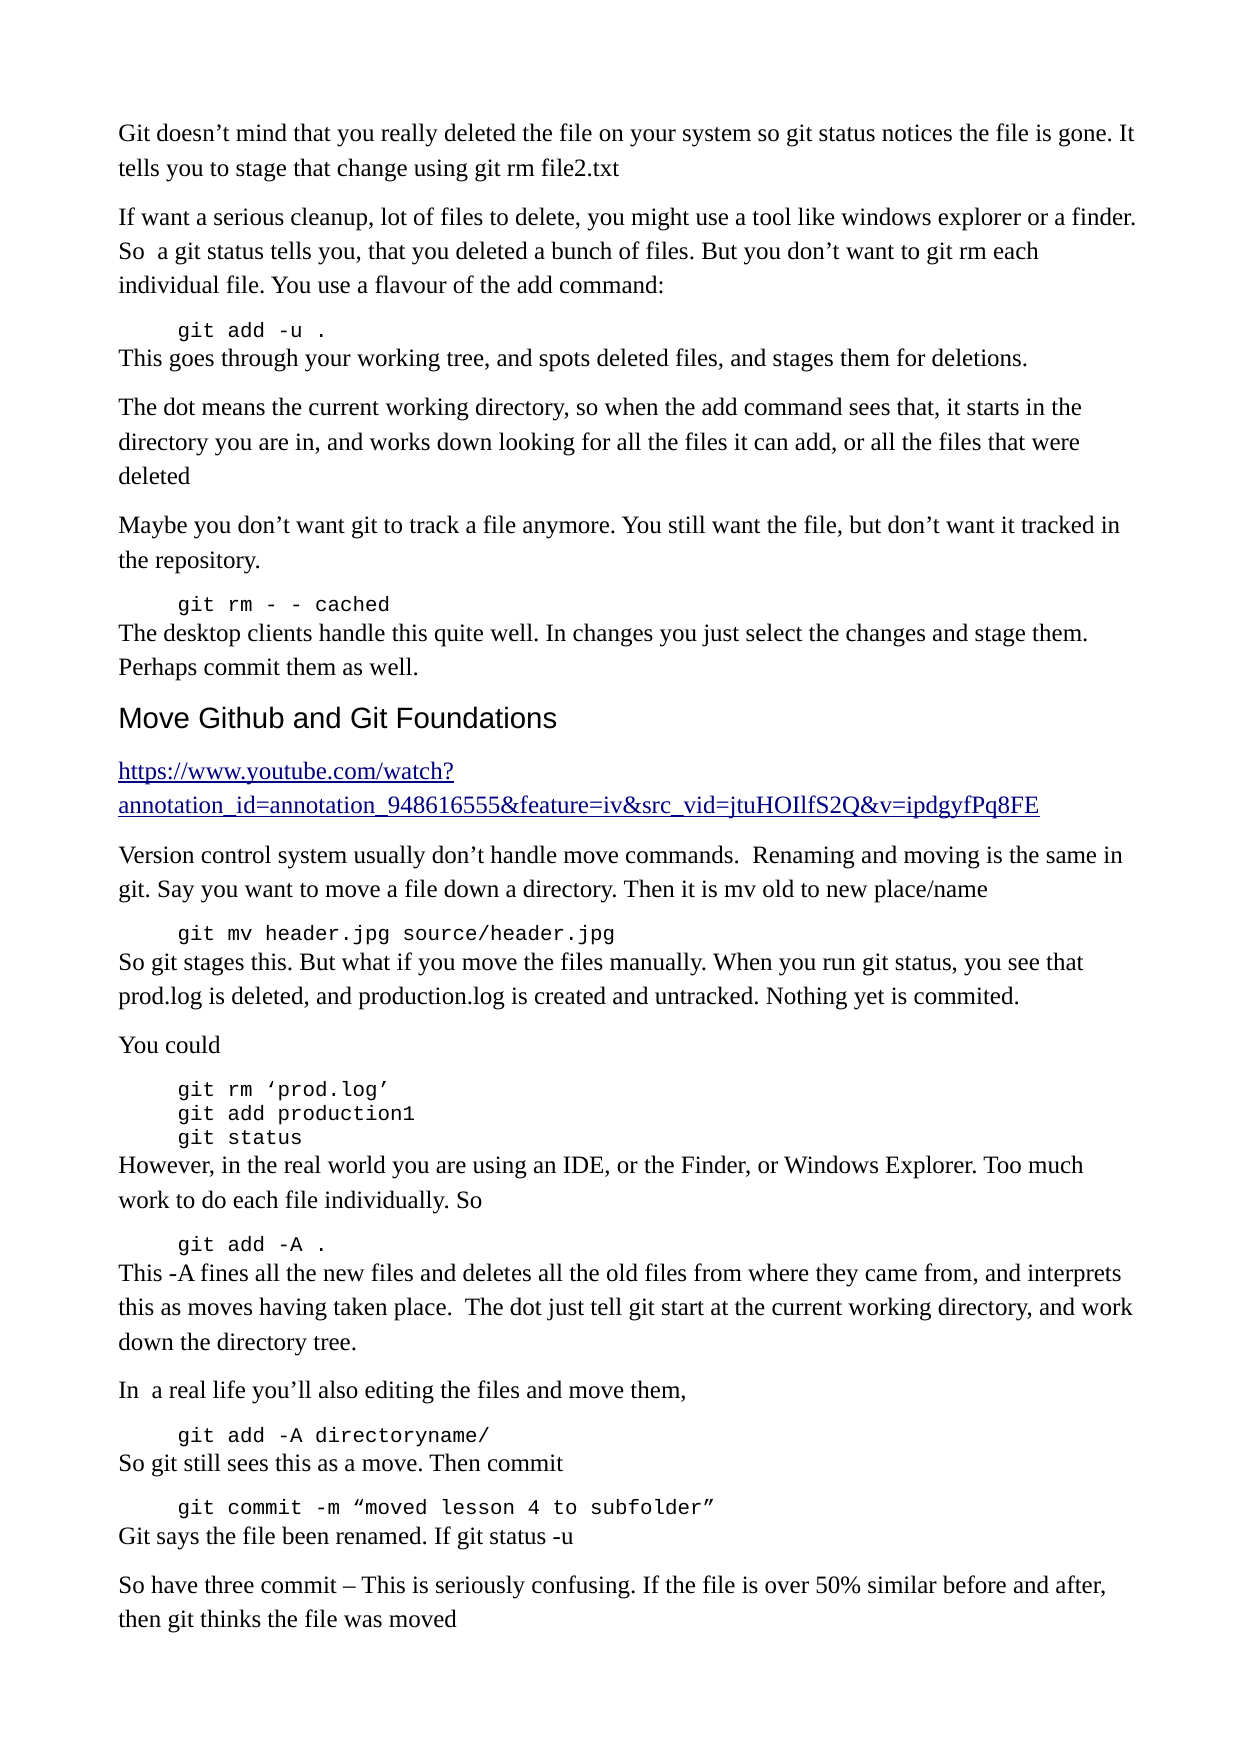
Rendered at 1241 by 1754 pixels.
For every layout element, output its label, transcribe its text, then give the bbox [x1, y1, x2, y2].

text This -A fines all the new files and deletes all the old files from where they came from, and interprets this as moves having taken place. The dot just tell git start at the current working directory, and work down the directory tree. [118, 1258, 1140, 1355]
text git add production1 [177, 1103, 1122, 1127]
text git status [177, 1127, 1122, 1150]
text So have three commit – This is seriously confusing. If the file is over 50% similar before and after, then git thinks the file was moved [118, 1570, 1140, 1633]
text In a real life you’ll also editing the files and move them, [118, 1376, 1140, 1404]
text git add -A . [177, 1234, 1122, 1258]
text Git says the file been renamed. If git status -u [118, 1521, 1140, 1550]
text So git still sees this as a move. Then commit [118, 1448, 1140, 1477]
text You could [118, 1030, 1140, 1059]
text So git stages this. But what if you move the files manually. When you run git status, you see that prod.log is deleted, and production.log is created and untracked. Nothing yet is commited. [118, 947, 1140, 1010]
text If want a serious cleanup, lot of files to delete, you might use a tool like windows explorer or a finder. So a git status tells you, that you deleted a bunch of files. But you don’t want to git rm each individual file. You use a flavour of the add command: [118, 202, 1140, 299]
text git add -A directoryname/ [177, 1425, 1122, 1448]
text https://www.youtube.com/watch?annotation_id=annotation_948616555&feature=iv&src_vid=jtuHOIlfS2Q&v=ipdgyfPq8FE [118, 756, 1140, 819]
text git rm ‘prod.log’ [177, 1079, 1122, 1103]
text git mv header.jpg source/header.jpg [177, 923, 1122, 947]
text Version control system usually don’t handle move commands. Renaming and moving is the same in git. Say you want to move a file down a directory. Then it is mv old to new place/name [118, 840, 1140, 903]
text However, in the real world you are using an IDE, or the Finder, or Windows Explorer. Too much work to do each file individually. So [118, 1150, 1140, 1214]
subtitle Move Github and Git Foundations [118, 701, 1140, 735]
text This goes through your working tree, and spots deleted files, and stages them for deletions. [118, 343, 1140, 372]
text git add -u . [177, 320, 1122, 343]
text Git doesn’t mind that you really deleted the file on your system so git status notices the file is gone. It tells you to stage that change using git rm file2.txt [118, 118, 1140, 181]
text The dot means the current working directory, so when the add command sees that, it starts in the directory you are in, and works down looking for all the files it can add, or all the files that were deleted [118, 392, 1140, 490]
text Maybe you don’t want git to track a file anymore. You still want the file, but don’t want it tracked in the repository. [118, 510, 1140, 574]
text The desktop clients handle this quite well. In changes you just select the changes and stage them. Perhaps commit them as well. [118, 618, 1140, 681]
text git commit -m “moved lesson 4 to subfolder” [177, 1497, 1122, 1521]
text git rm - - cached [177, 594, 1122, 618]
